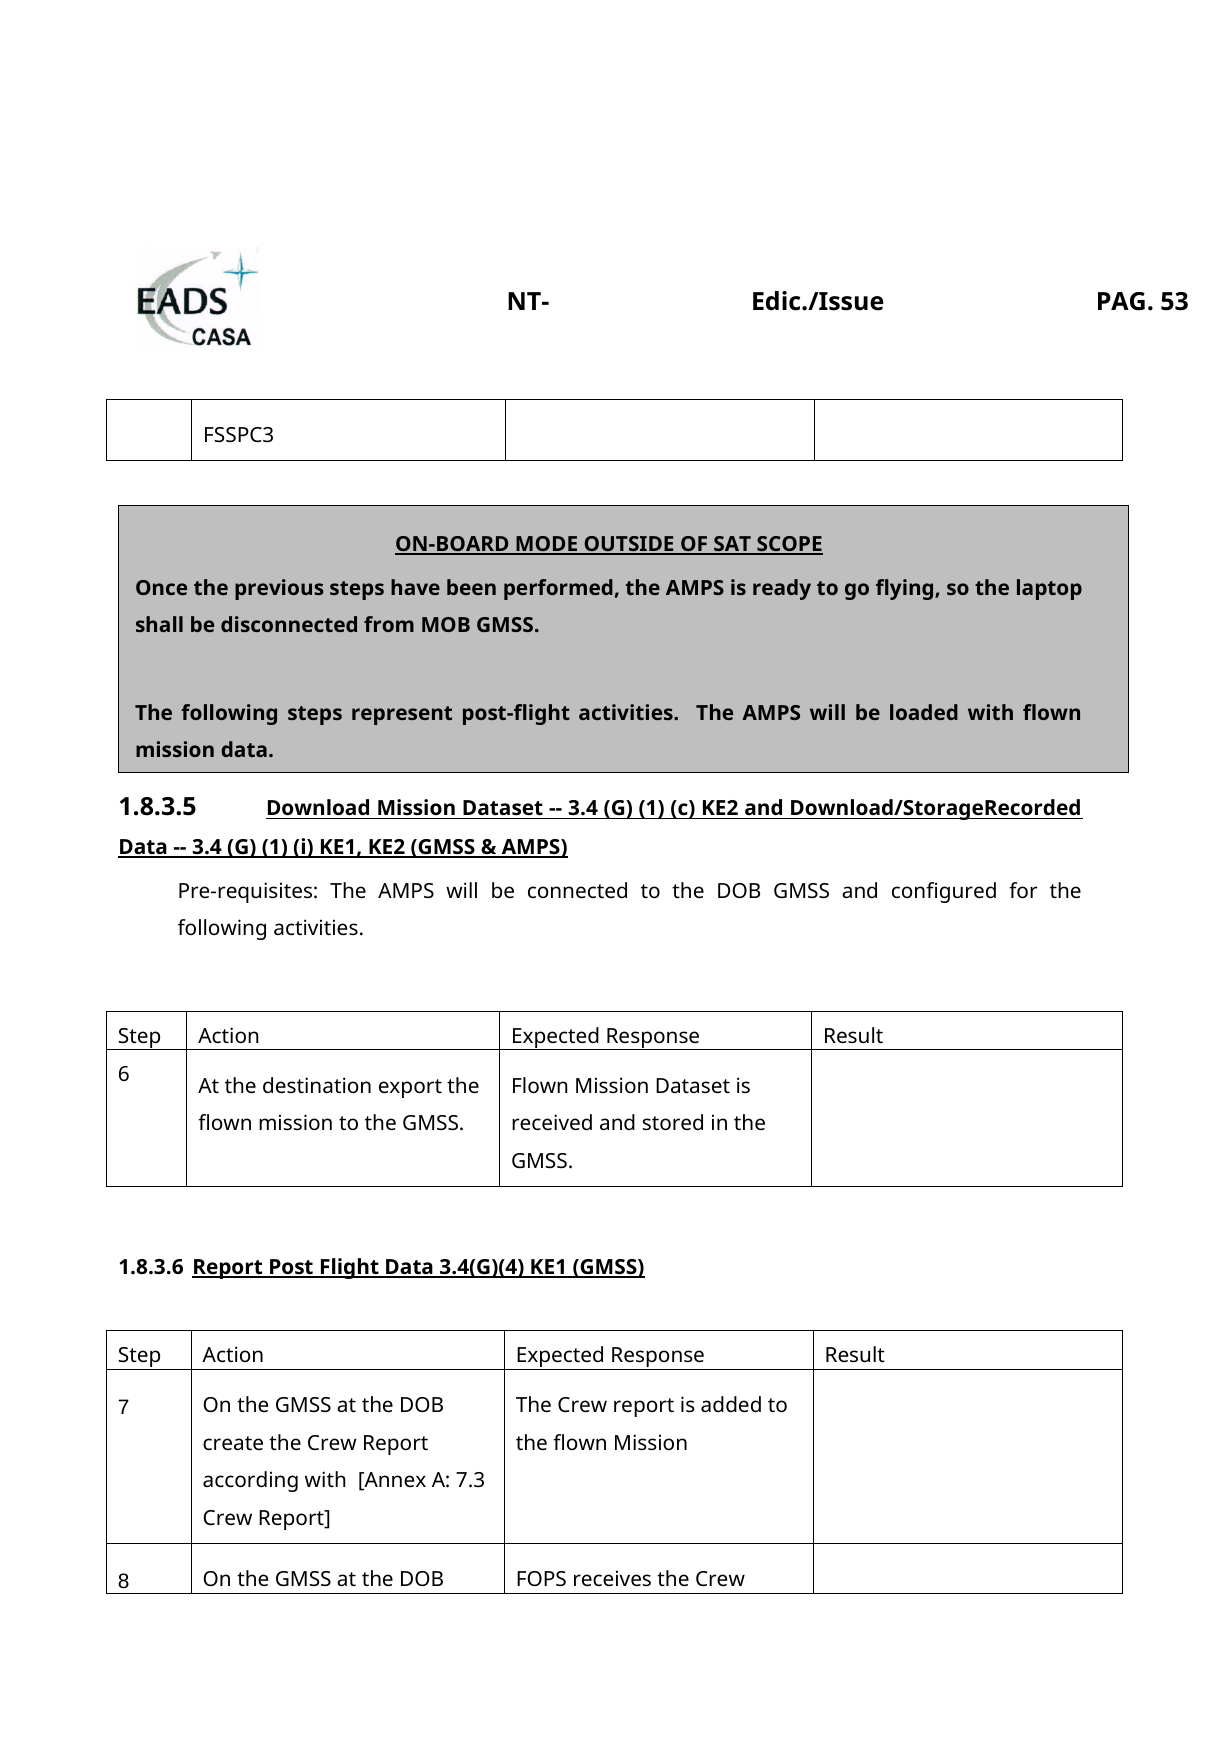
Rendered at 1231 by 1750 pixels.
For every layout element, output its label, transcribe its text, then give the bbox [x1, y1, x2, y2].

table_cell [107, 400, 191, 460]
table_cell [812, 1050, 1122, 1186]
subtitle Download Mission Dataset -- 3.4 (G) (1) (c) KE2 and Download/StorageRecorded Data -- 3.4 (G) (1) (i) KE1, KE2 (GMSS & AMPS) [118, 786, 1083, 861]
text ON-BOARD MODE OUTSIDE OF SAT SCOPE [135, 520, 1083, 558]
table_cell [506, 400, 814, 460]
table_cell On the GMSS at the DOB [192, 1544, 504, 1593]
table_header Result [812, 1012, 1122, 1049]
table_header Action [192, 1331, 504, 1369]
table_cell The Crew report is added to the flown Mission [505, 1370, 813, 1543]
table_cell Flown Mission Dataset is received and stored in the GMSS. [500, 1050, 811, 1186]
table_cell On the GMSS at the DOB create the Crew Report according with [Annex A: 7.3 Crew Report] [192, 1370, 504, 1543]
table_cell At the destination export the flown mission to the GMSS. [187, 1050, 499, 1186]
subtitle Report Post Flight Data 3.4(G)(4) KE1 (GMSS) [118, 1243, 1083, 1280]
table_header Step [107, 1012, 186, 1049]
table_cell [815, 400, 1122, 460]
table_header Result [814, 1331, 1122, 1369]
text The following steps represent post-flight activities. The AMPS will be loaded with flown mission data. [135, 689, 1083, 764]
text Once the previous steps have been performed, the AMPS is ready to go flying, so the laptop shall be disconnected from MOB GMSS. [135, 564, 1083, 639]
text Pre-requisites: The AMPS will be connected to the DOB GMSS and configured for the following activities. [177, 867, 1083, 942]
table_cell 8 [107, 1544, 191, 1593]
table_header Expected Response [505, 1331, 813, 1369]
table_cell 7 [107, 1370, 191, 1543]
table_cell 6 [107, 1050, 186, 1186]
table_cell FSSPC3 [192, 400, 505, 460]
picture [134, 247, 261, 350]
table_header Action [187, 1012, 499, 1049]
table_header Step [107, 1331, 191, 1369]
table_cell FOPS receives the Crew [505, 1544, 813, 1593]
table_cell [814, 1544, 1122, 1593]
table_cell [814, 1370, 1122, 1543]
table_header Expected Response [500, 1012, 811, 1049]
